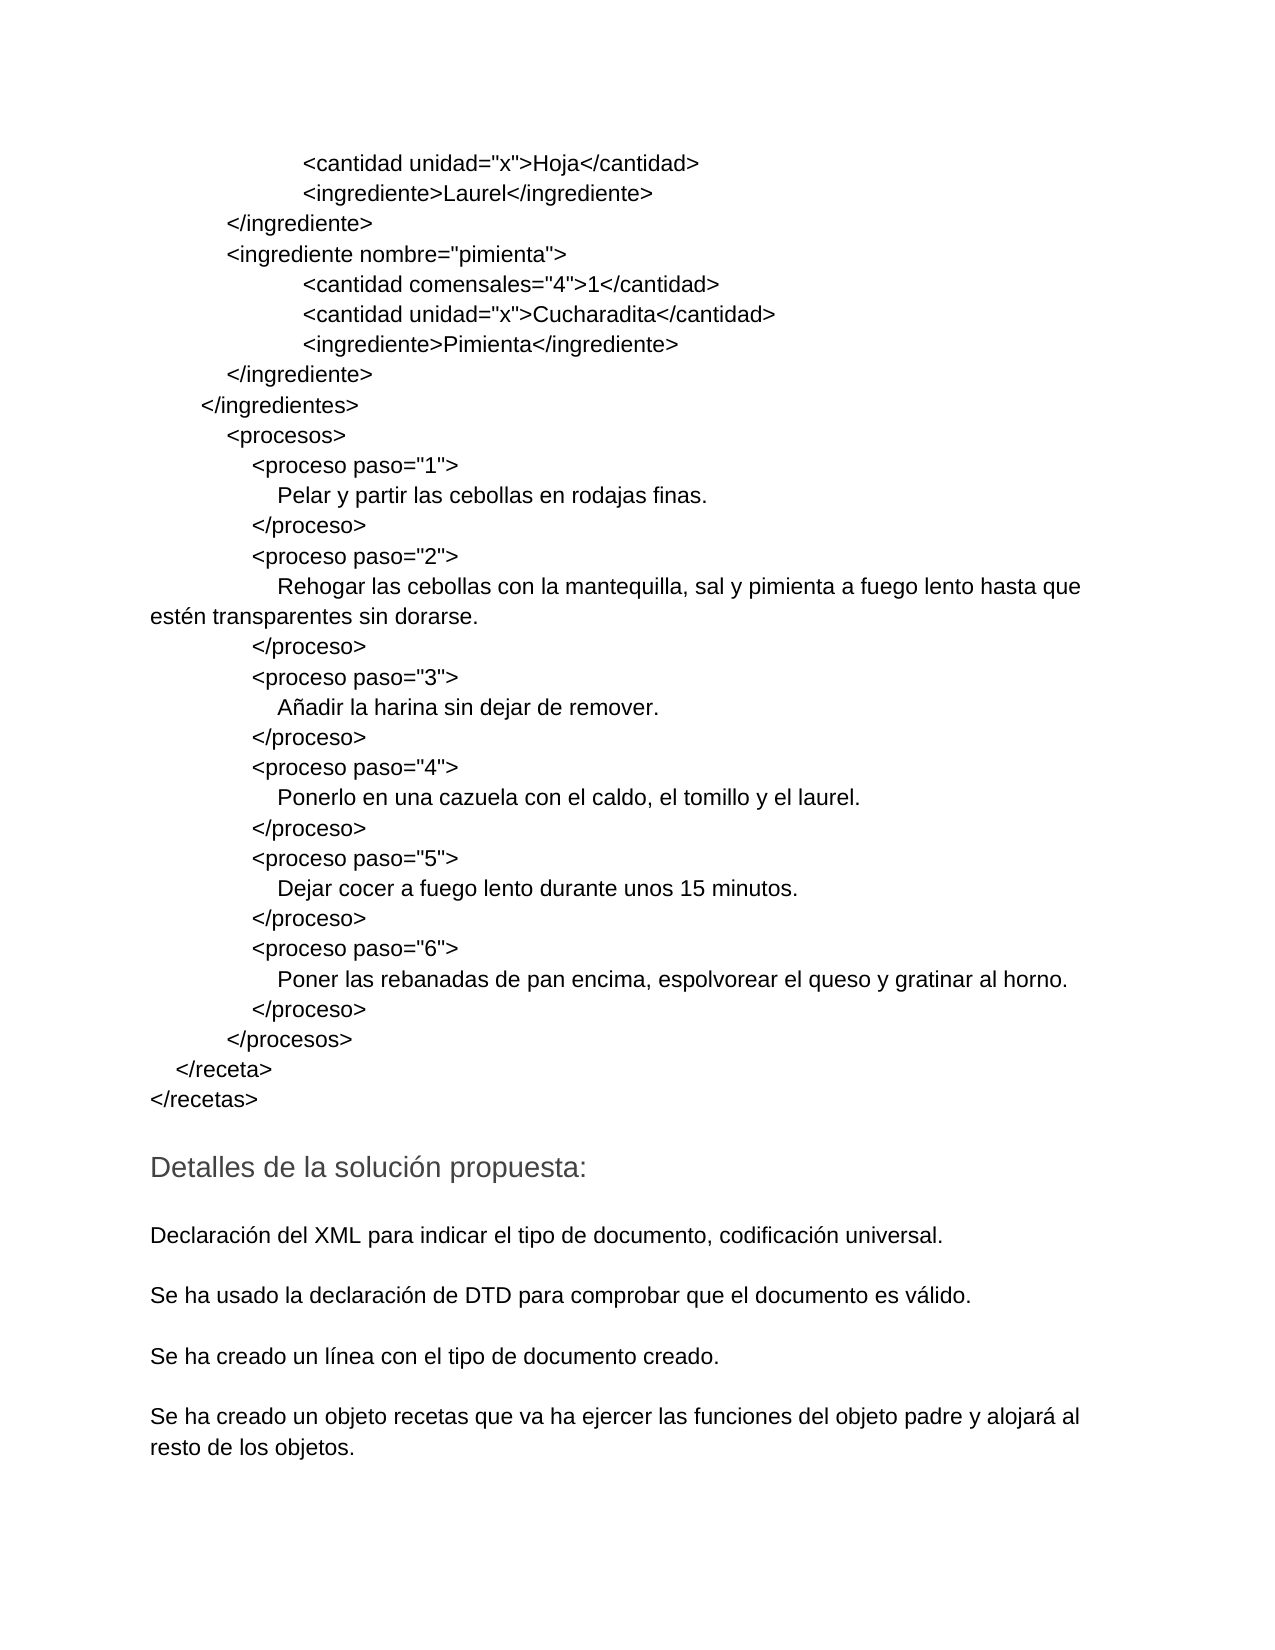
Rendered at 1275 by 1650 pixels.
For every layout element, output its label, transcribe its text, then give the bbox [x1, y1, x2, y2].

text <procesos> [150, 422, 1125, 448]
text Se ha creado un objeto recetas que va ha ejercer las funciones del objeto padre y alojará al resto de los objetos. [150, 1403, 1125, 1460]
text </proceso> [150, 905, 1125, 932]
text Dejar cocer a fuego lento durante unos 15 minutos. [150, 875, 1125, 901]
text Rehogar las cebollas con la mantequilla, sal y pimienta a fuego lento hasta que estén transparentes sin dorarse. [150, 573, 1125, 629]
text <cantidad unidad="x">Hoja</cantidad> [150, 150, 1125, 176]
text Pelar y partir las cebollas en rodajas finas. [150, 482, 1125, 509]
text </receta> [150, 1056, 1125, 1083]
text Añadir la harina sin dejar de remover. [150, 694, 1125, 720]
text <proceso paso="2"> [150, 543, 1125, 569]
text </ingrediente> [150, 361, 1125, 388]
text </proceso> [150, 724, 1125, 750]
text <proceso paso="4"> [150, 754, 1125, 781]
text <ingrediente>Pimienta</ingrediente> [150, 331, 1125, 358]
text </proceso> [150, 512, 1125, 539]
text Se ha usado la declaración de DTD para comprobar que el documento es válido. [150, 1282, 1125, 1309]
text </proceso> [150, 814, 1125, 841]
text <cantidad comensales="4">1</cantidad> [150, 271, 1125, 297]
text </procesos> [150, 1026, 1125, 1052]
text <proceso paso="6"> [150, 935, 1125, 962]
text <ingrediente nombre="pimienta"> [150, 241, 1125, 267]
text <proceso paso="5"> [150, 845, 1125, 871]
text Declaración del XML para indicar el tipo de documento, codificación universal. [150, 1222, 1125, 1248]
text <cantidad unidad="x">Cucharadita</cantidad> [150, 301, 1125, 327]
text <ingrediente>Laurel</ingrediente> [150, 180, 1125, 207]
text </proceso> [150, 633, 1125, 660]
text Se ha creado un línea con el tipo de documento creado. [150, 1343, 1125, 1369]
text </recetas> [150, 1086, 1125, 1113]
text </ingrediente> [150, 210, 1125, 237]
text Ponerlo en una cazuela con el caldo, el tomillo y el laurel. [150, 784, 1125, 811]
text Poner las rebanadas de pan encima, espolvorear el queso y gratinar al horno. [150, 966, 1125, 992]
text </proceso> [150, 996, 1125, 1022]
text <proceso paso="1"> [150, 452, 1125, 478]
subtitle Detalles de la solución propuesta: [150, 1150, 1125, 1183]
text </ingredientes> [150, 392, 1125, 418]
text <proceso paso="3"> [150, 663, 1125, 690]
